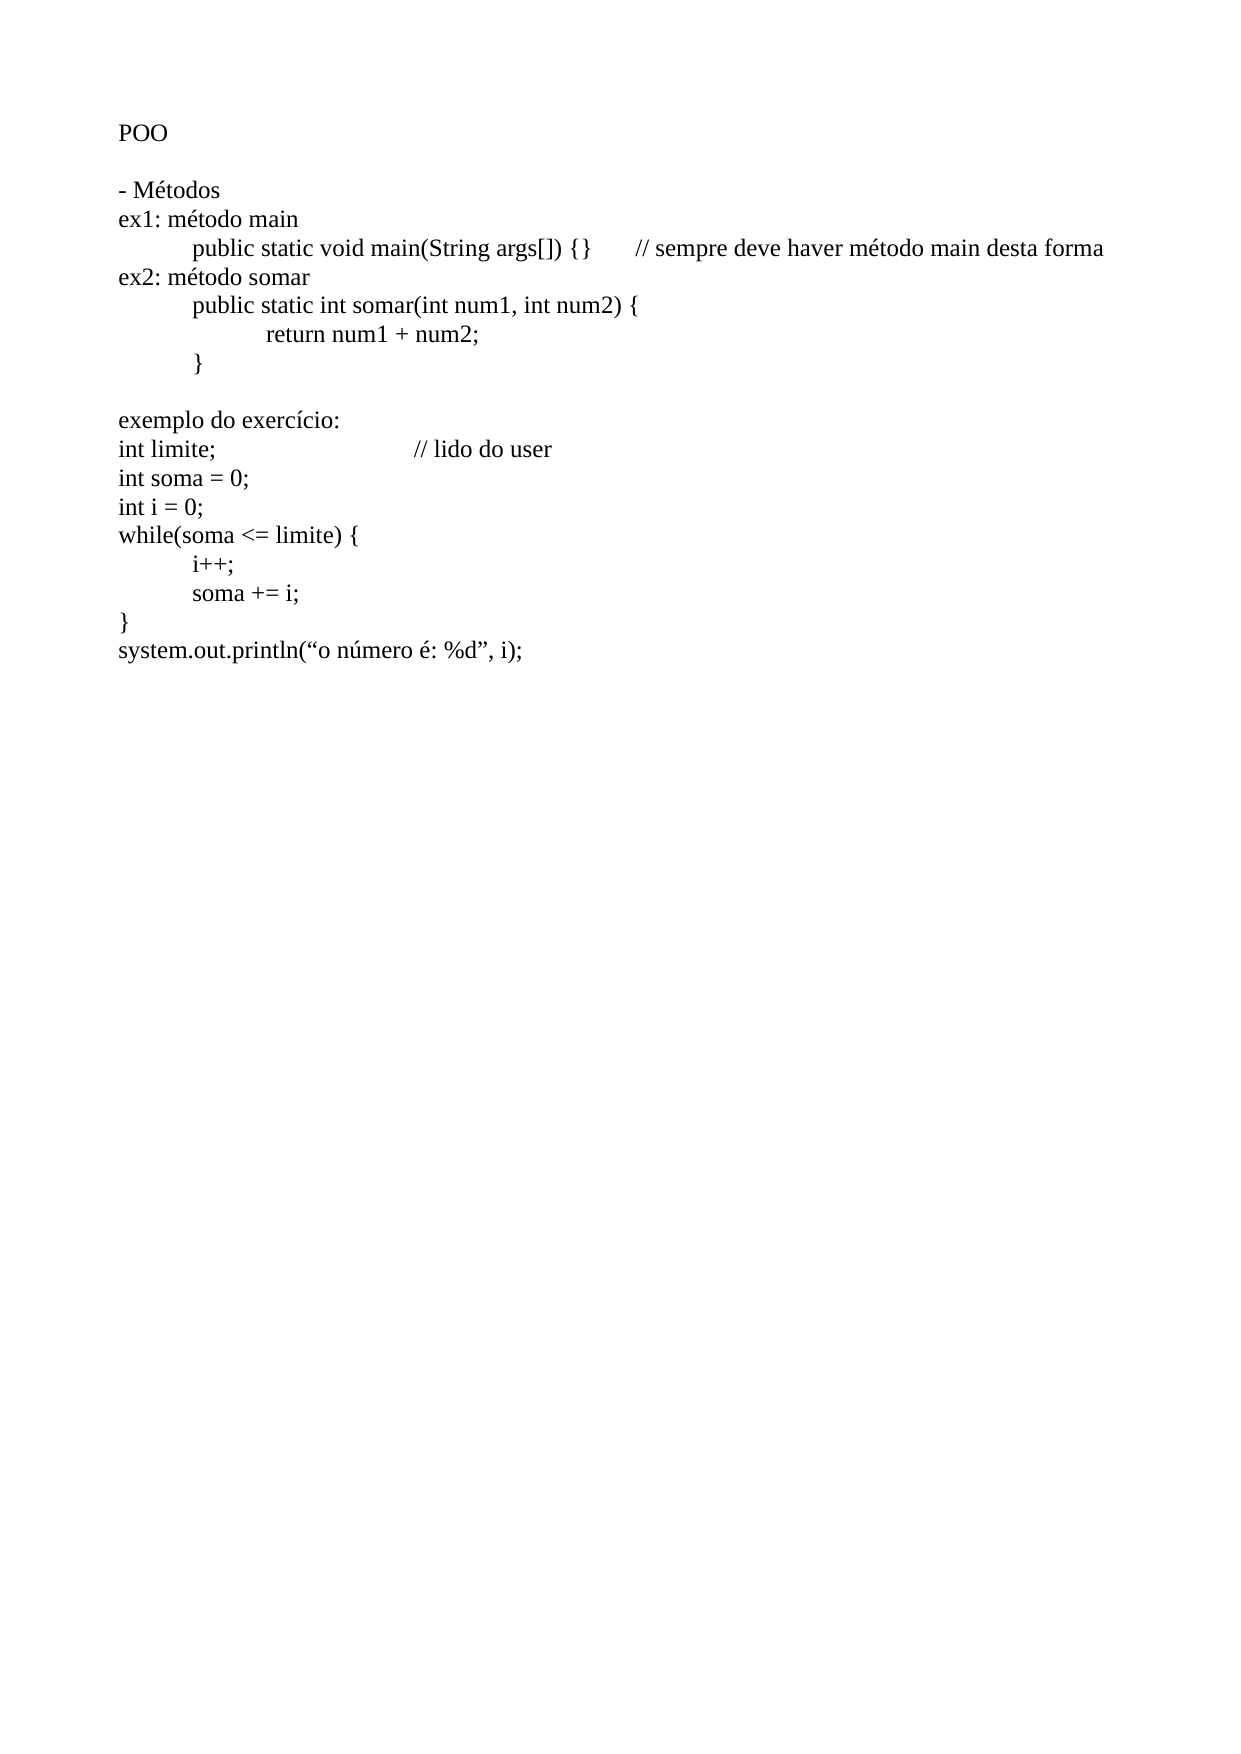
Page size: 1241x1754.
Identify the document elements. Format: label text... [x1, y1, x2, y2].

text int limite; // lido do user [118, 434, 1122, 463]
text public static void main(String args[]) {} // sempre deve haver método main desta forma [118, 233, 1122, 262]
text while(soma <= limite) { [118, 521, 1122, 549]
text public static int somar(int num1, int num2) { [118, 291, 1122, 319]
text } [118, 607, 1122, 636]
text exemplo do exercício: [118, 406, 1122, 434]
text i++; [118, 549, 1122, 578]
text - Métodos [118, 176, 1122, 204]
text int soma = 0; [118, 463, 1122, 492]
text system.out.println(“o número é: %d”, i); [118, 636, 1122, 664]
text ex1: método main [118, 204, 1122, 233]
text int i = 0; [118, 492, 1122, 521]
text } [118, 348, 1122, 377]
text POO [118, 118, 1122, 147]
text return num1 + num2; [118, 319, 1122, 348]
text ex2: método somar [118, 262, 1122, 291]
text soma += i; [118, 578, 1122, 607]
